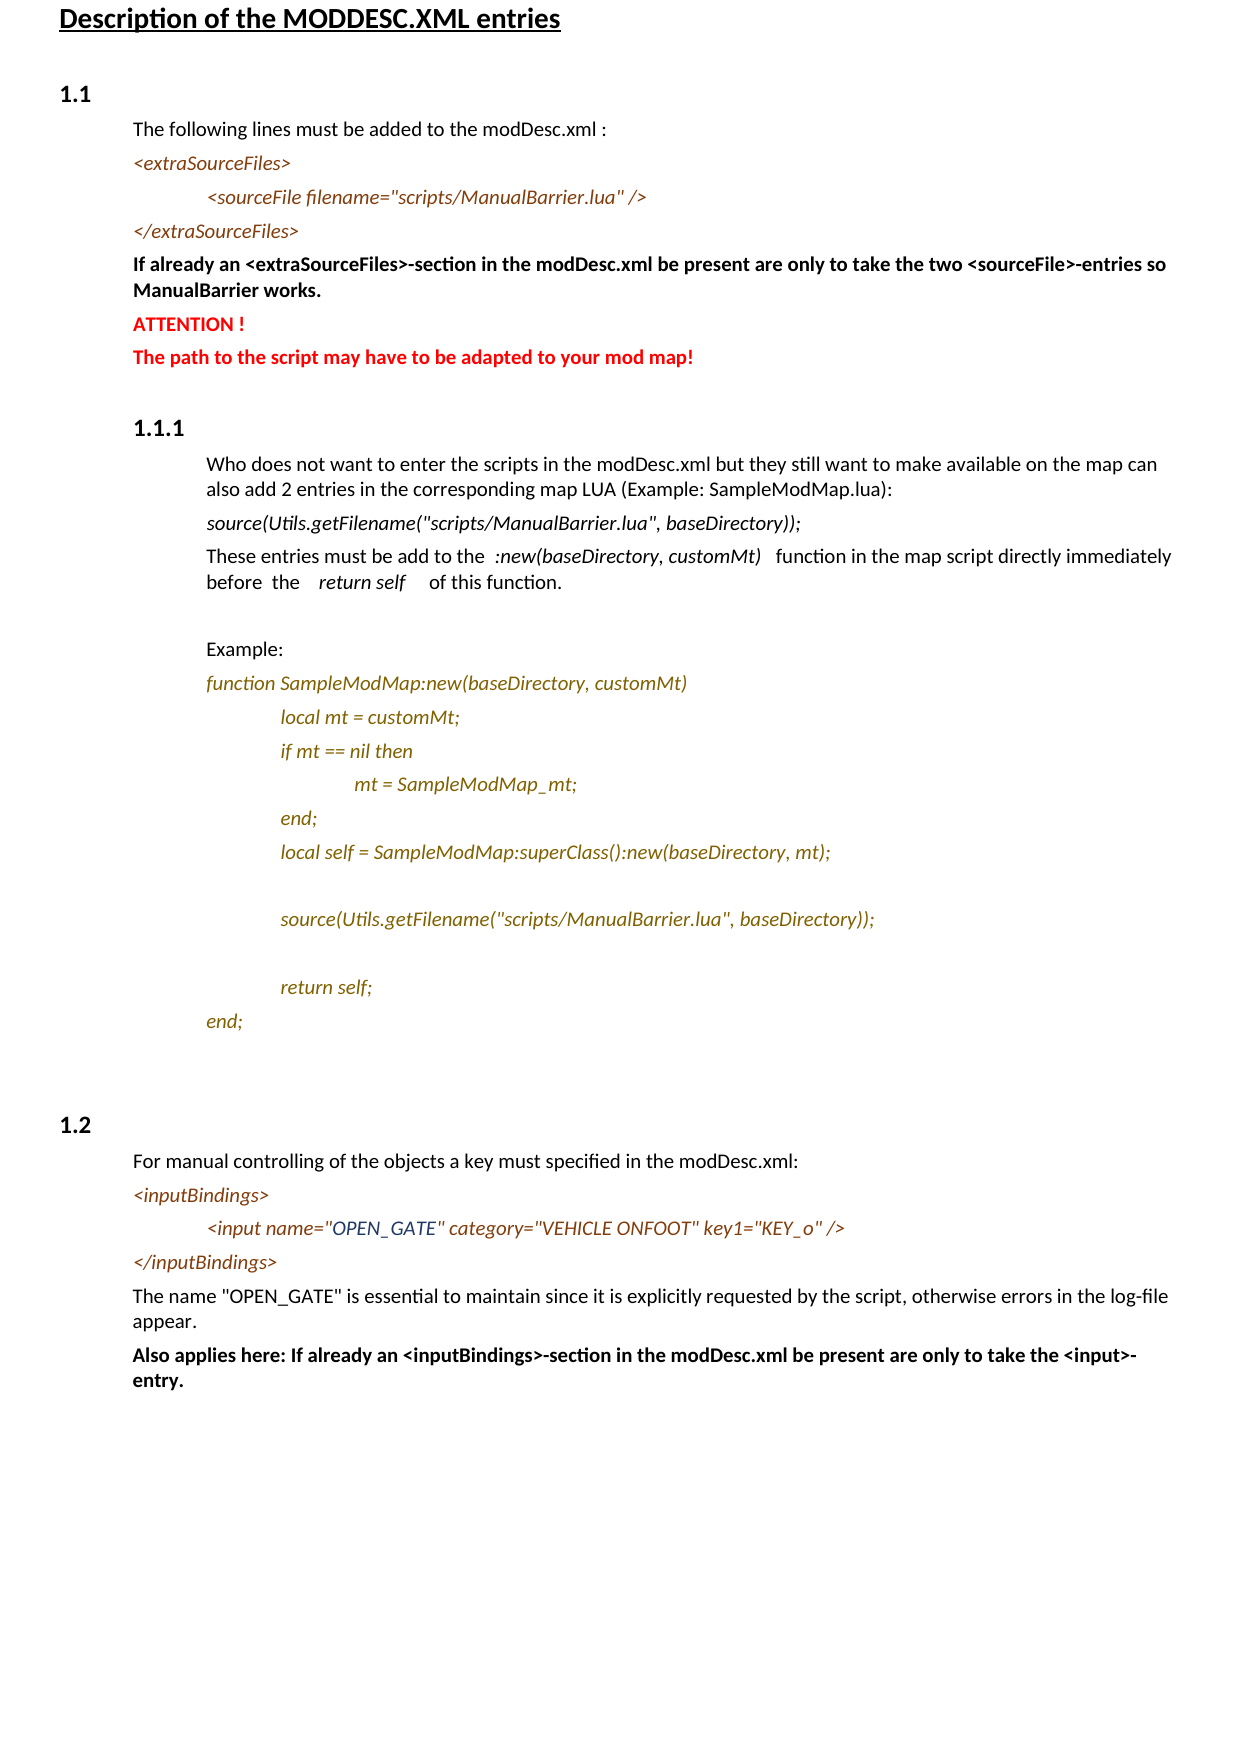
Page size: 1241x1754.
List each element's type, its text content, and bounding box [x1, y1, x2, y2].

text return self; [206, 974, 1181, 999]
text The following lines must be added to the modDesc.xml : [59, 117, 1181, 142]
text <inputBindings> [59, 1182, 1181, 1207]
text <extraSourceFiles> [59, 150, 1181, 176]
text function SampleModMap:new(baseDirectory, customMt) [206, 670, 1181, 696]
text These entries must be add to the :new(baseDirectory, customMt) function in the map script directly immediately before the return self of this function. [206, 544, 1181, 594]
text For manual controlling of the objects a key must specified in the modDesc.xml: [59, 1148, 1181, 1173]
text The path to the script may have to be adapted to your mod map! [133, 344, 1181, 370]
text Example: [206, 637, 1181, 662]
text mt = SampleModMap_mt; [206, 772, 1181, 797]
text The name "OPEN_GATE" is essential to maintain since it is explicitly requested by the script, otherwise errors in the log-file appear. [132, 1283, 1181, 1334]
text ATTENTION ! [133, 311, 1181, 336]
text Who does not want to enter the scripts in the modDesc.xml but they still want to make available on the map can also add 2 entries in the corresponding map LUA (Example: SampleModMap.lua): [206, 451, 1181, 502]
text end; [206, 805, 1181, 831]
text <input name="OPEN_GATE" category="VEHICLE ONFOOT" key1="KEY_o" /> [59, 1216, 1181, 1241]
text Description of the MODDESC.XML entries [59, 0, 1181, 36]
text source(Utils.getFilename("scripts/ManualBarrier.lua", baseDirectory)); [206, 510, 1181, 535]
text end; [206, 1008, 1181, 1033]
text <sourceFile filename="scripts/ManualBarrier.lua" /> [59, 184, 1181, 209]
text 1.1.1 [59, 412, 1181, 442]
text If already an <extraSourceFiles>-section in the modDesc.xml be present are only to take the two <sourceFile>-entries so ManualBarrier works. [133, 252, 1181, 302]
text if mt == nil then [206, 738, 1181, 763]
text 1.1 [59, 78, 1181, 108]
text 1.2 [59, 1109, 1181, 1140]
text local mt = customMt; [206, 704, 1181, 729]
text local self = SampleModMap:superClass():new(baseDirectory, mt); [206, 839, 1181, 864]
text </extraSourceFiles> [59, 218, 1181, 243]
text Also applies here: If already an <inputBindings>-section in the modDesc.xml be present are only to take the <input>-entry. [132, 1342, 1181, 1393]
text source(Utils.getFilename("scripts/ManualBarrier.lua", baseDirectory)); [206, 907, 1181, 932]
text </inputBindings> [59, 1249, 1181, 1275]
